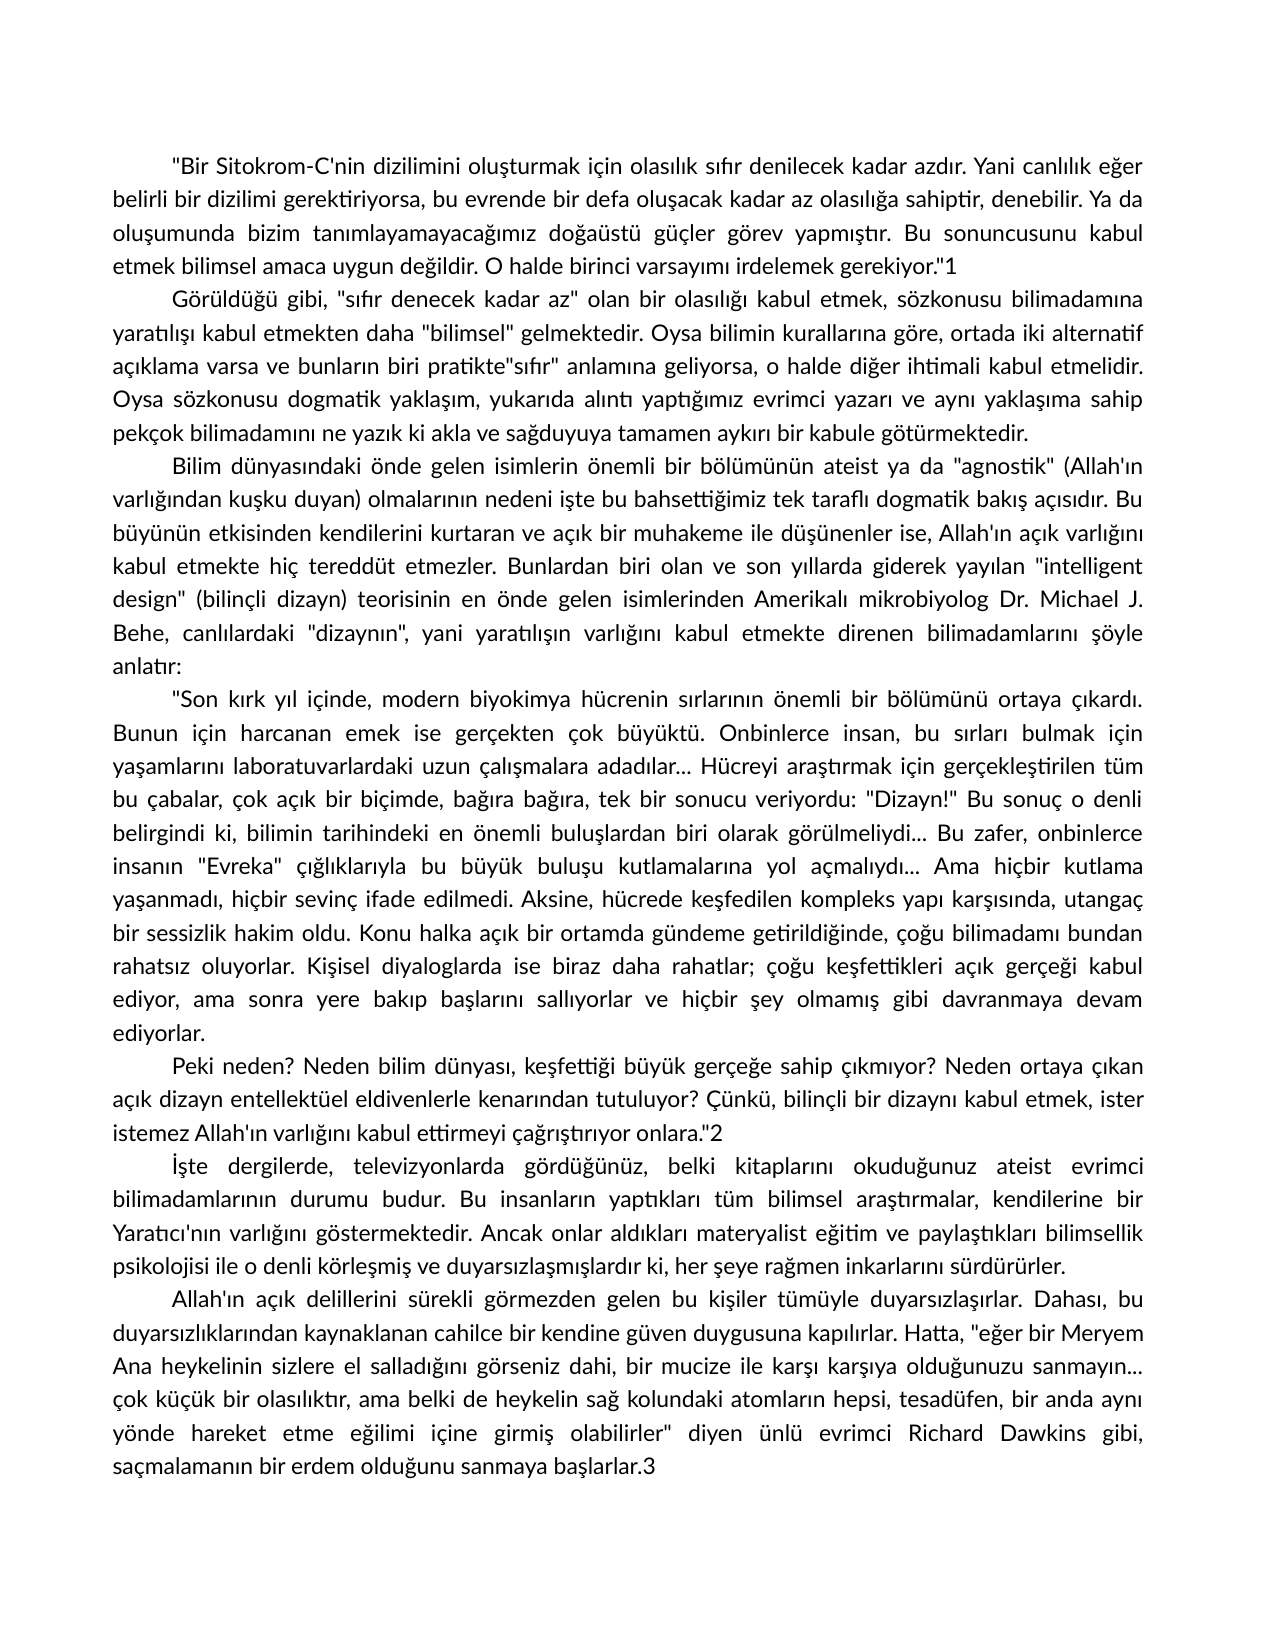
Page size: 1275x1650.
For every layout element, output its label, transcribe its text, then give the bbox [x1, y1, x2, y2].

text Bilim dünyasındaki önde gelen isimlerin önemli bir bölümünün ateist ya da "agnostik" (Allah'ın varlığından kuşku duyan) olmalarının nedeni işte bu bahsettiğimiz tek taraflı dogmatik bakış açısıdır. Bu büyünün etkisinden kendilerini kurtaran ve açık bir muhakeme ile düşünenler ise, Allah'ın açık varlığını kabul etmekte hiç tereddüt etmezler. Bunlardan biri olan ve son yıllarda giderek yayılan "intelligent design" (bilinçli dizayn) teorisinin en önde gelen isimlerinden Amerikalı mikrobiyolog Dr. Michael J. Behe, canlılardaki "dizaynın", yani yaratılışın varlığını kabul etmekte direnen bilimadamlarını şöyle anlatır: [112, 448, 1145, 681]
text Allah'ın açık delillerini sürekli görmezden gelen bu kişiler tümüyle duyarsızlaşırlar. Dahası, bu duyarsızlıklarından kaynaklanan cahilce bir kendine güven duygusuna kapılırlar. Hatta, "eğer bir Meryem Ana heykelinin sizlere el salladığını görseniz dahi, bir mucize ile karşı karşıya olduğunuzu sanmayın... çok küçük bir olasılıktır, ama belki de heykelin sağ kolundaki atomların hepsi, tesadüfen, bir anda aynı yönde hareket etme eğilimi içine girmiş olabilirler" diyen ünlü evrimci Richard Dawkins gibi, saçmalamanın bir erdem olduğunu sanmaya başlarlar.3 [112, 1281, 1145, 1481]
text İşte dergilerde, televizyonlarda gördüğünüz, belki kitaplarını okuduğunuz ateist evrimci bilimadamlarının durumu budur. Bu insanların yaptıkları tüm bilimsel araştırmalar, kendilerine bir Yaratıcı'nın varlığını göstermektedir. Ancak onlar aldıkları materyalist eğitim ve paylaştıkları bilimsellik psikolojisi ile o denli körleşmiş ve duyarsızlaşmışlardır ki, her şeye rağmen inkarlarını sürdürürler. [112, 1148, 1145, 1281]
text Peki neden? Neden bilim dünyası, keşfettiği büyük gerçeğe sahip çıkmıyor? Neden ortaya çıkan açık dizayn entellektüel eldivenlerle kenarından tutuluyor? Çünkü, bilinçli bir dizaynı kabul etmek, ister istemez Allah'ın varlığını kabul ettirmeyi çağrıştırıyor onlara."2 [112, 1048, 1145, 1148]
text "Bir Sitokrom-C'nin dizilimini oluşturmak için olasılık sıfır denilecek kadar azdır. Yani canlılık eğer belirli bir dizilimi gerektiriyorsa, bu evrende bir defa oluşacak kadar az olasılığa sahiptir, denebilir. Ya da oluşumunda bizim tanımlayamayacağımız doğaüstü güçler görev yapmıştır. Bu sonuncusunu kabul etmek bilimsel amaca uygun değildir. O halde birinci varsayımı irdelemek gerekiyor."1 [112, 148, 1145, 281]
text "Son kırk yıl içinde, modern biyokimya hücrenin sırlarının önemli bir bölümünü ortaya çıkardı. Bunun için harcanan emek ise gerçekten çok büyüktü. Onbinlerce insan, bu sırları bulmak için yaşamlarını laboratuvarlardaki uzun çalışmalara adadılar... Hücreyi araştırmak için gerçekleştirilen tüm bu çabalar, çok açık bir biçimde, bağıra bağıra, tek bir sonucu veriyordu: "Dizayn!" Bu sonuç o denli belirgindi ki, bilimin tarihindeki en önemli buluşlardan biri olarak görülmeliydi... Bu zafer, onbinlerce insanın "Evreka" çığlıklarıyla bu büyük buluşu kutlamalarına yol açmalıydı... Ama hiçbir kutlama yaşanmadı, hiçbir sevinç ifade edilmedi. Aksine, hücrede keşfedilen kompleks yapı karşısında, utangaç bir sessizlik hakim oldu. Konu halka açık bir ortamda gündeme getirildiğinde, çoğu bilimadamı bundan rahatsız oluyorlar. Kişisel diyaloglarda ise biraz daha rahatlar; çoğu keşfettikleri açık gerçeği kabul ediyor, ama sonra yere bakıp başlarını sallıyorlar ve hiçbir şey olmamış gibi davranmaya devam ediyorlar. [112, 681, 1145, 1048]
text Görüldüğü gibi, "sıfır denecek kadar az" olan bir olasılığı kabul etmek, sözkonusu bilimadamına yaratılışı kabul etmekten daha "bilimsel" gelmektedir. Oysa bilimin kurallarına göre, ortada iki alternatif açıklama varsa ve bunların biri pratikte"sıfır" anlamına geliyorsa, o halde diğer ihtimali kabul etmelidir. Oysa sözkonusu dogmatik yaklaşım, yukarıda alıntı yaptığımız evrimci yazarı ve aynı yaklaşıma sahip pekçok bilimadamını ne yazık ki akla ve sağduyuya tamamen aykırı bir kabule götürmektedir. [112, 281, 1145, 448]
